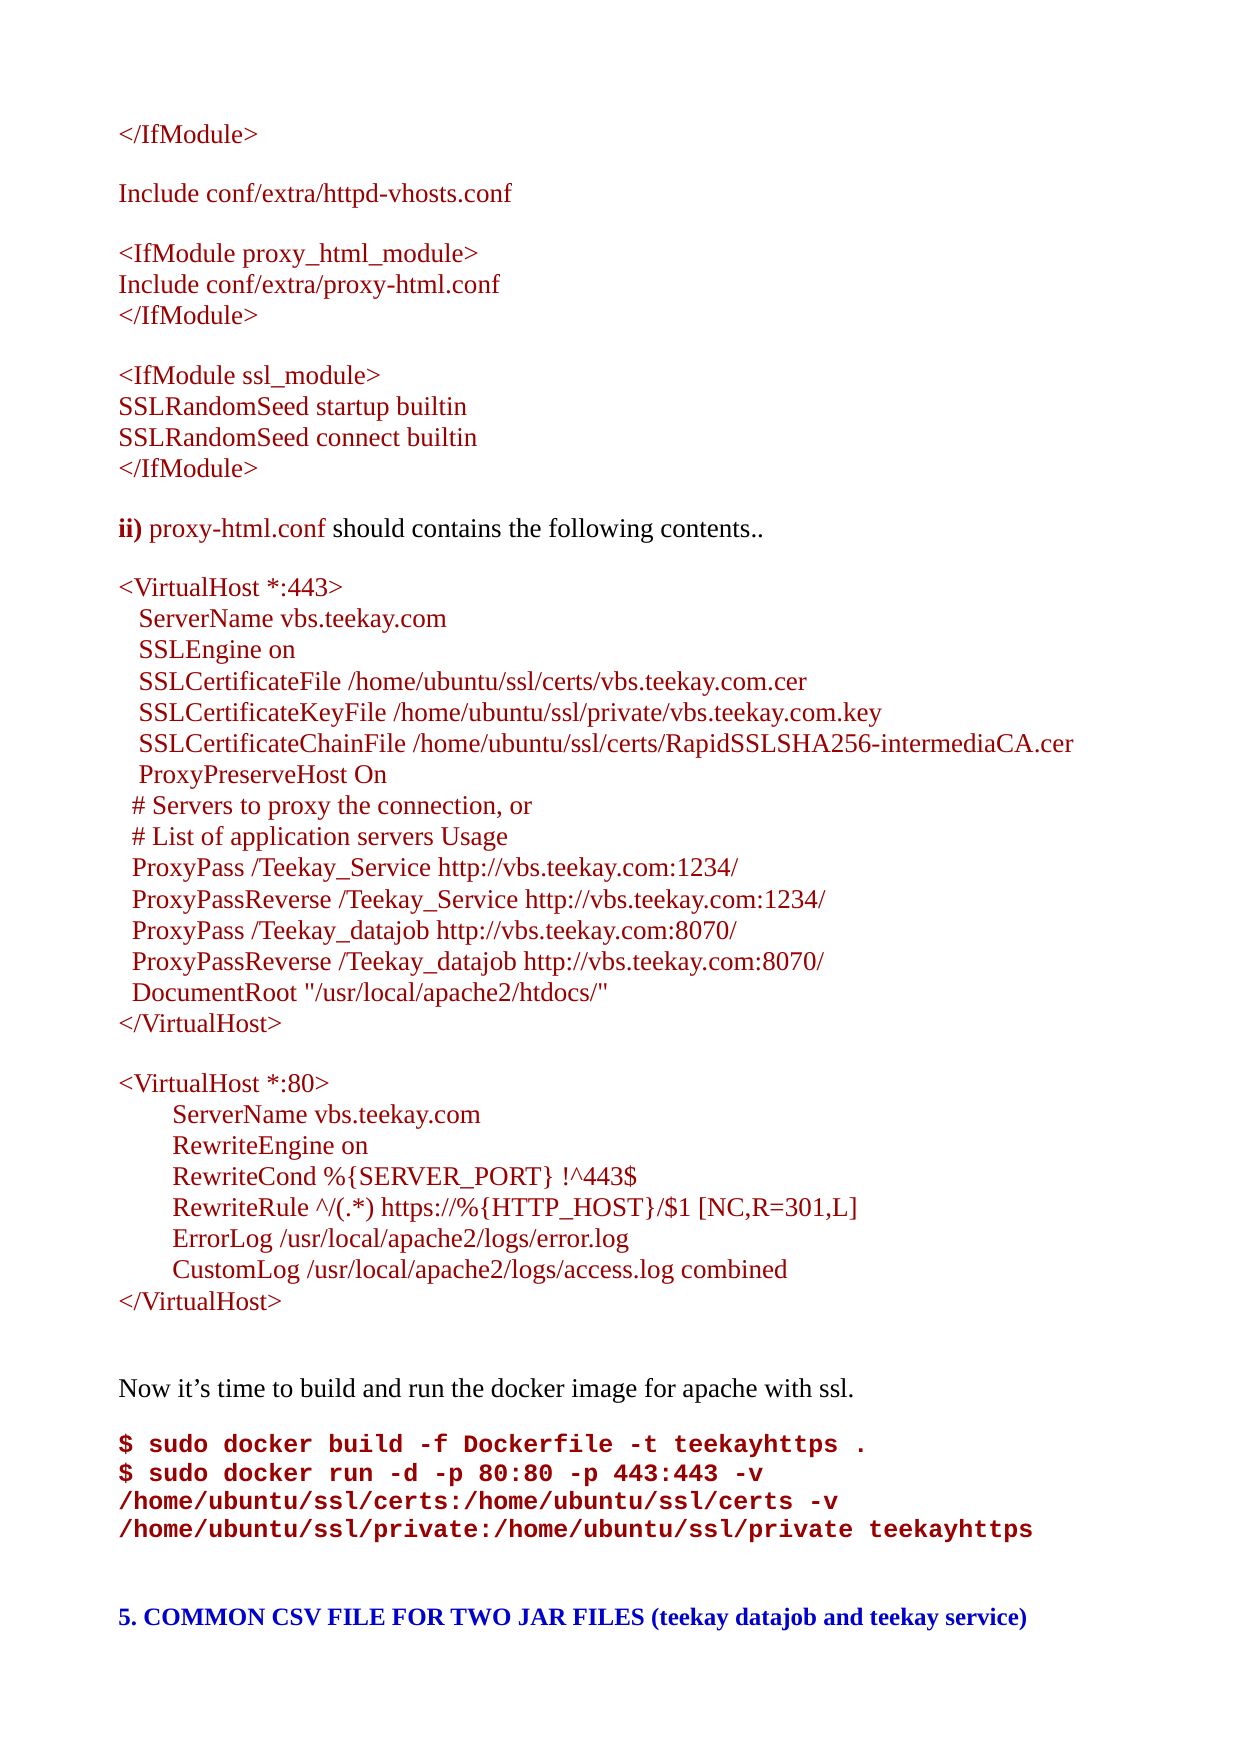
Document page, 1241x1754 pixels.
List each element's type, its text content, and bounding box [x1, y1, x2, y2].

text SSLRandomSeed startup builtin [118, 390, 1169, 421]
text <IfModule proxy_html_module> [118, 237, 1169, 268]
text $ sudo docker run -d -p 80:80 -p 443:443 -v /home/ubuntu/ssl/certs:/home/ubuntu/ssl/certs -v /home/ubuntu/ssl/private:/home/ubuntu/ssl/private teekayhttps [118, 1460, 1169, 1545]
text Include conf/extra/proxy-html.conf [118, 268, 1169, 299]
text ServerName vbs.teekay.com [118, 602, 1169, 633]
text </IfModule> [118, 118, 1169, 149]
text <VirtualHost *:80> [118, 1067, 1169, 1098]
text 5. COMMON CSV FILE FOR TWO JAR FILES (teekay datajob and teekay service) [118, 1602, 1169, 1631]
text ProxyPassReverse /Teekay_Service http://vbs.teekay.com:1234/ [118, 883, 1169, 914]
text RewriteRule ^/(.*) https://%{HTTP_HOST}/$1 [NC,R=301,L] [118, 1191, 1169, 1222]
text CustomLog /usr/local/apache2/logs/access.log combined [118, 1254, 1169, 1285]
text ProxyPass /Teekay_datajob http://vbs.teekay.com:8070/ [118, 914, 1169, 945]
text DocumentRoot "/usr/local/apache2/htdocs/" [118, 976, 1169, 1007]
text SSLCertificateFile /home/ubuntu/ssl/certs/vbs.teekay.com.cer [118, 665, 1169, 696]
text ii) proxy-html.conf should contains the following contents.. [118, 512, 1169, 543]
text # List of application servers Usage [118, 820, 1169, 852]
text ServerName vbs.teekay.com [118, 1098, 1169, 1129]
text </VirtualHost> [118, 1285, 1169, 1316]
text <VirtualHost *:443> [118, 571, 1169, 602]
text $ sudo docker build -f Dockerfile -t teekayhttps . [118, 1432, 1169, 1460]
text RewriteEngine on [118, 1129, 1169, 1160]
text Now it’s time to build and run the docker image for apache with ssl. [118, 1373, 1169, 1404]
text </IfModule> [118, 299, 1169, 331]
text SSLRandomSeed connect builtin [118, 421, 1169, 452]
text </IfModule> [118, 452, 1169, 483]
text SSLEngine on [118, 633, 1169, 665]
text # Servers to proxy the connection, or [118, 789, 1169, 820]
text <IfModule ssl_module> [118, 359, 1169, 390]
text ProxyPassReverse /Teekay_datajob http://vbs.teekay.com:8070/ [118, 945, 1169, 976]
text ProxyPreserveHost On [118, 758, 1169, 789]
text </VirtualHost> [118, 1007, 1169, 1038]
text Include conf/extra/httpd-vhosts.conf [118, 178, 1169, 209]
text SSLCertificateKeyFile /home/ubuntu/ssl/private/vbs.teekay.com.key [118, 696, 1169, 727]
text ErrorLog /usr/local/apache2/logs/error.log [118, 1222, 1169, 1254]
text ProxyPass /Teekay_Service http://vbs.teekay.com:1234/ [118, 852, 1169, 883]
text RewriteCond %{SERVER_PORT} !^443$ [118, 1160, 1169, 1191]
text SSLCertificateChainFile /home/ubuntu/ssl/certs/RapidSSLSHA256-intermediaCA.cer [118, 727, 1169, 758]
